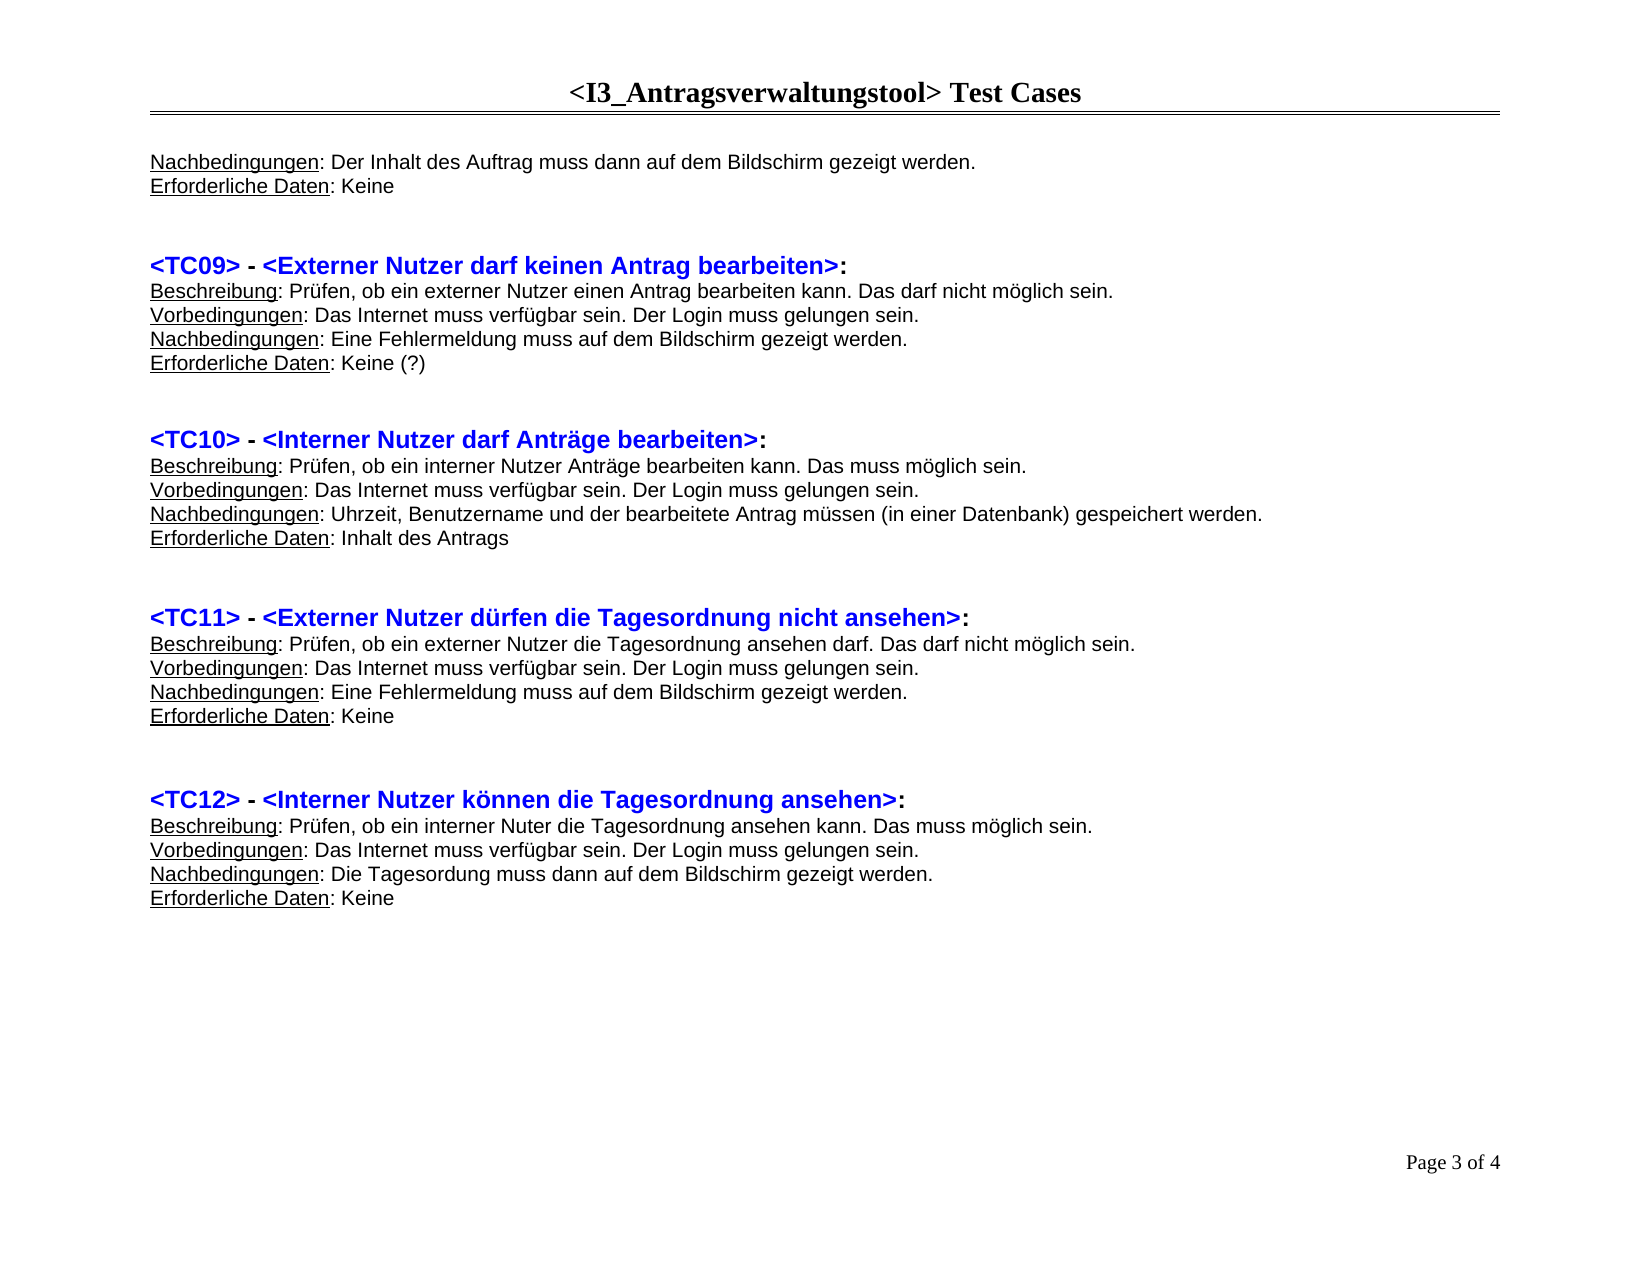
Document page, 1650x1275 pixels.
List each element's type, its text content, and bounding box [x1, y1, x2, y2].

text Nachbedingungen: Der Inhalt des Auftrag muss dann auf dem Bildschirm gezeigt werden. [150, 150, 1500, 174]
text Erforderliche Daten: Keine [150, 703, 1500, 727]
text Erforderliche Daten: Keine (?) [150, 351, 1500, 375]
text <TC11> - <Externer Nutzer dürfen die Tagesordnung nicht ansehen>: [150, 603, 1500, 632]
text Erforderliche Daten: Keine [150, 886, 1500, 909]
text Nachbedingungen: Die Tagesordung muss dann auf dem Bildschirm gezeigt werden. [150, 862, 1500, 886]
text <TC10> - <Interner Nutzer darf Anträge bearbeiten>: [150, 426, 1500, 454]
text <TC09> - <Externer Nutzer darf keinen Antrag bearbeiten>: [150, 251, 1500, 279]
text Beschreibung: Prüfen, ob ein interner Nuter die Tagesordnung ansehen kann. Das muss möglich sein. [150, 814, 1500, 838]
text Erforderliche Daten: Keine [150, 174, 1500, 198]
text Vorbedingungen: Das Internet muss verfügbar sein. Der Login muss gelungen sein. [150, 656, 1500, 679]
text Vorbedingungen: Das Internet muss verfügbar sein. Der Login muss gelungen sein. [150, 303, 1500, 327]
text <TC12> - <Interner Nutzer können die Tagesordnung ansehen>: [150, 785, 1500, 814]
text Vorbedingungen: Das Internet muss verfügbar sein. Der Login muss gelungen sein. [150, 838, 1500, 862]
text Beschreibung: Prüfen, ob ein interner Nutzer Anträge bearbeiten kann. Das muss möglich sein. [150, 454, 1500, 478]
text Nachbedingungen: Eine Fehlermeldung muss auf dem Bildschirm gezeigt werden. [150, 327, 1500, 351]
text Erforderliche Daten: Inhalt des Antrags [150, 526, 1500, 550]
text Vorbedingungen: Das Internet muss verfügbar sein. Der Login muss gelungen sein. [150, 478, 1500, 502]
text Nachbedingungen: Eine Fehlermeldung muss auf dem Bildschirm gezeigt werden. [150, 679, 1500, 703]
text Beschreibung: Prüfen, ob ein externer Nutzer einen Antrag bearbeiten kann. Das darf nicht möglich sein. [150, 279, 1500, 303]
text Nachbedingungen: Uhrzeit, Benutzername und der bearbeitete Antrag müssen (in einer Datenbank) gespeichert werden. [150, 502, 1500, 526]
text Beschreibung: Prüfen, ob ein externer Nutzer die Tagesordnung ansehen darf. Das darf nicht möglich sein. [150, 632, 1500, 656]
